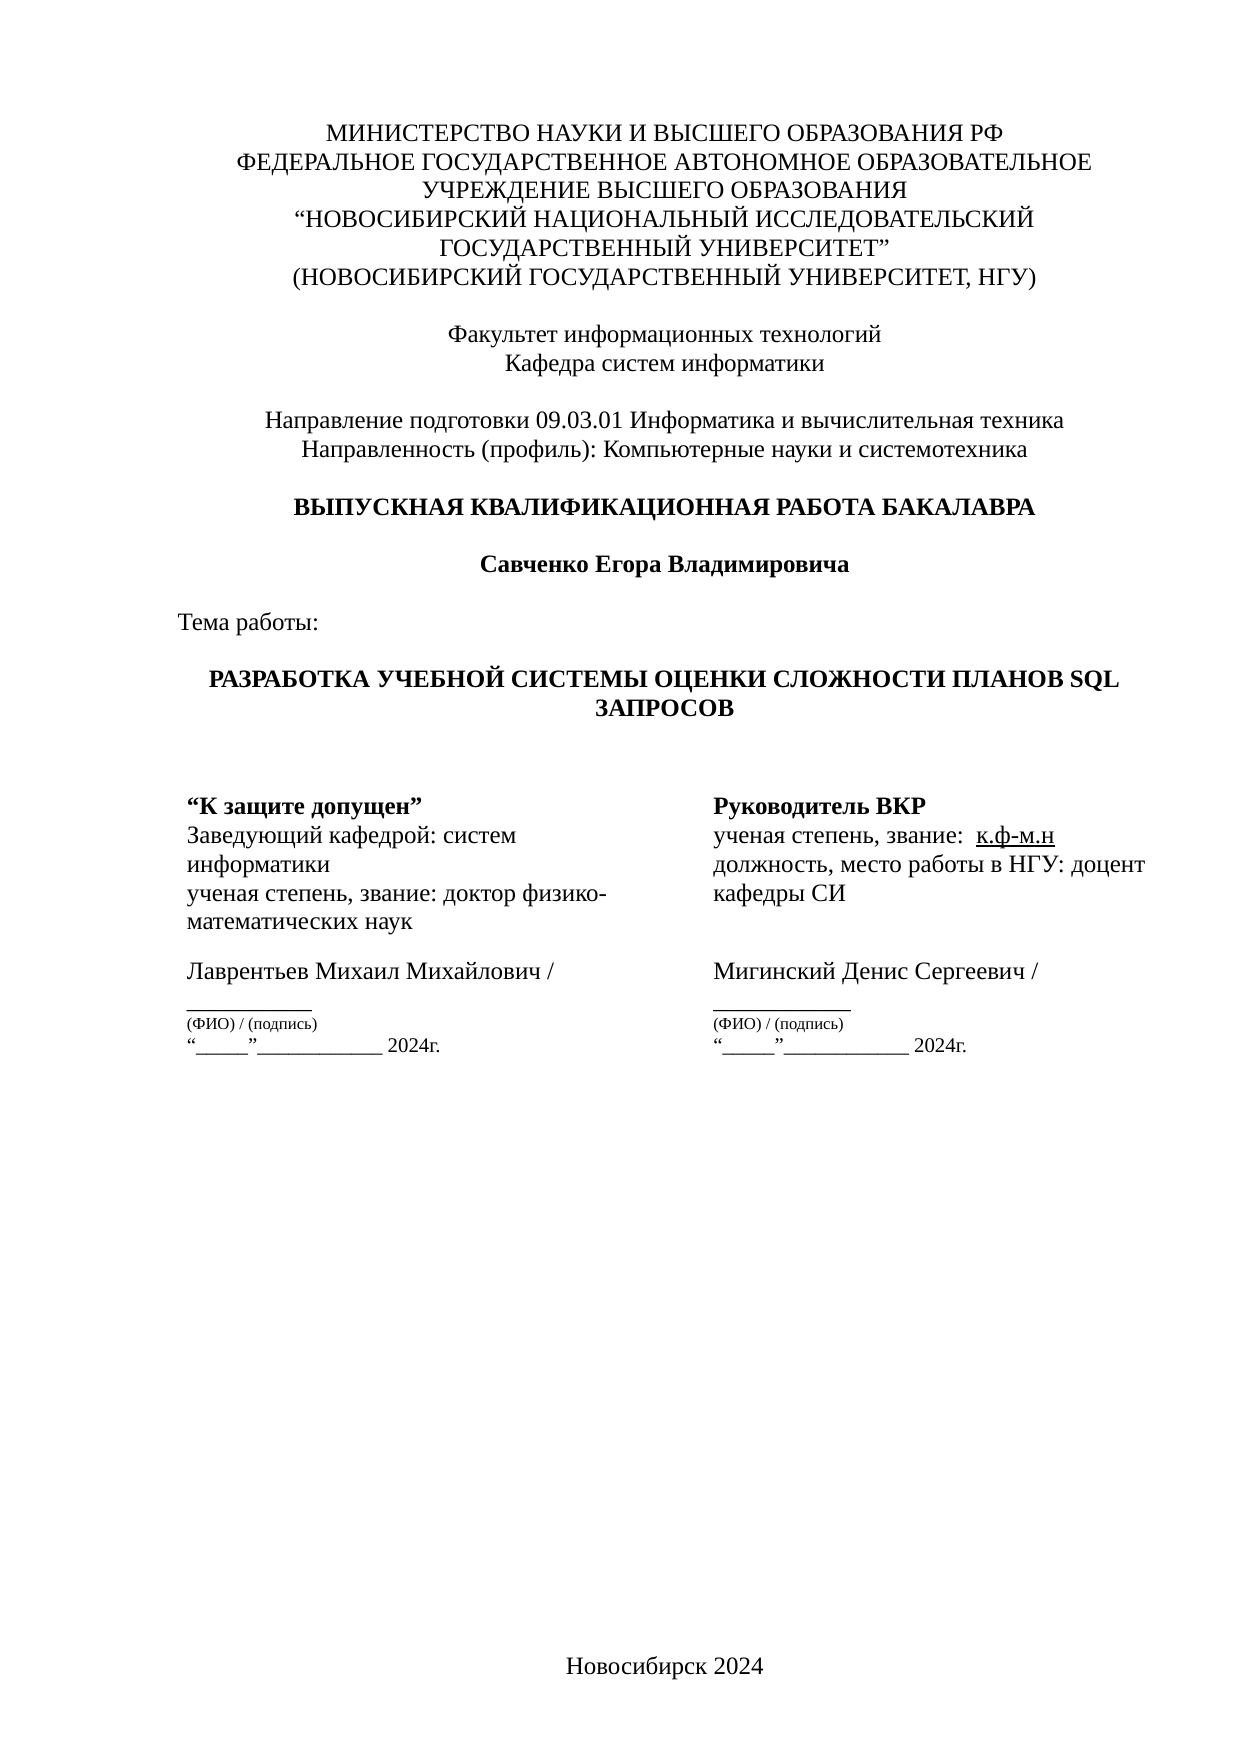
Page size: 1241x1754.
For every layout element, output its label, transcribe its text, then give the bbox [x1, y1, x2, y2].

text Кафедра систем информатики [177, 348, 1152, 377]
table_cell [635, 1117, 1221, 1166]
text Савченко Егора Владимировича [177, 549, 1152, 578]
table_cell Мигинский Денис Сергеевич / ___________ (ФИО) / (подпись) “_____”____________ 2024г. [635, 946, 1221, 1067]
table_header Руководитель ВКР ученая степень, звание: к.ф-м.н должность, место работы в НГУ: доцент кафедры СИ [635, 722, 1221, 946]
text Тема работы: [177, 607, 1152, 636]
table_cell [108, 1117, 635, 1166]
table_cell Лаврентьев Михаил Михайлович / __________ (ФИО) / (подпись) “_____”____________ 2024г. [108, 946, 635, 1067]
text РАЗРАБОТКА УЧЕБНОЙ СИСТЕМЫ ОЦЕНКИ СЛОЖНОСТИ ПЛАНОВ SQL ЗАПРОСОВ [177, 664, 1152, 722]
text “НОВОСИБИРСКИЙ НАЦИОНАЛЬНЫЙ ИССЛЕДОВАТЕЛЬСКИЙ ГОСУДАРСТВЕННЫЙ УНИВЕРСИТЕТ” [177, 204, 1152, 262]
text Направленность (профиль): Компьютерные науки и системотехника [177, 434, 1152, 463]
text МИНИСТЕРСТВО НАУКИ И ВЫСШЕГО ОБРАЗОВАНИЯ РФ [177, 118, 1152, 147]
text Факультет информационных технологий [177, 319, 1152, 348]
table_cell [635, 1067, 1221, 1117]
table_cell [108, 1067, 635, 1117]
text (НОВОСИБИРСКИЙ ГОСУДАРСТВЕННЫЙ УНИВЕРСИТЕТ, НГУ) [177, 262, 1152, 291]
table_header “К защите допущен” Заведующий кафедрой: систем информатики ученая степень, звание: доктор физико-математических наук [108, 722, 635, 946]
text ВЫПУСКНАЯ КВАЛИФИКАЦИОННАЯ РАБОТА БАКАЛАВРА [177, 492, 1152, 521]
text Направление подготовки 09.03.01 Информатика и вычислительная техника [177, 406, 1152, 434]
text ФЕДЕРАЛЬНОЕ ГОСУДАРСТВЕННОЕ АВТОНОМНОЕ ОБРАЗОВАТЕЛЬНОЕ УЧРЕЖДЕНИЕ ВЫСШЕГО ОБРАЗОВАНИЯ [177, 147, 1152, 204]
